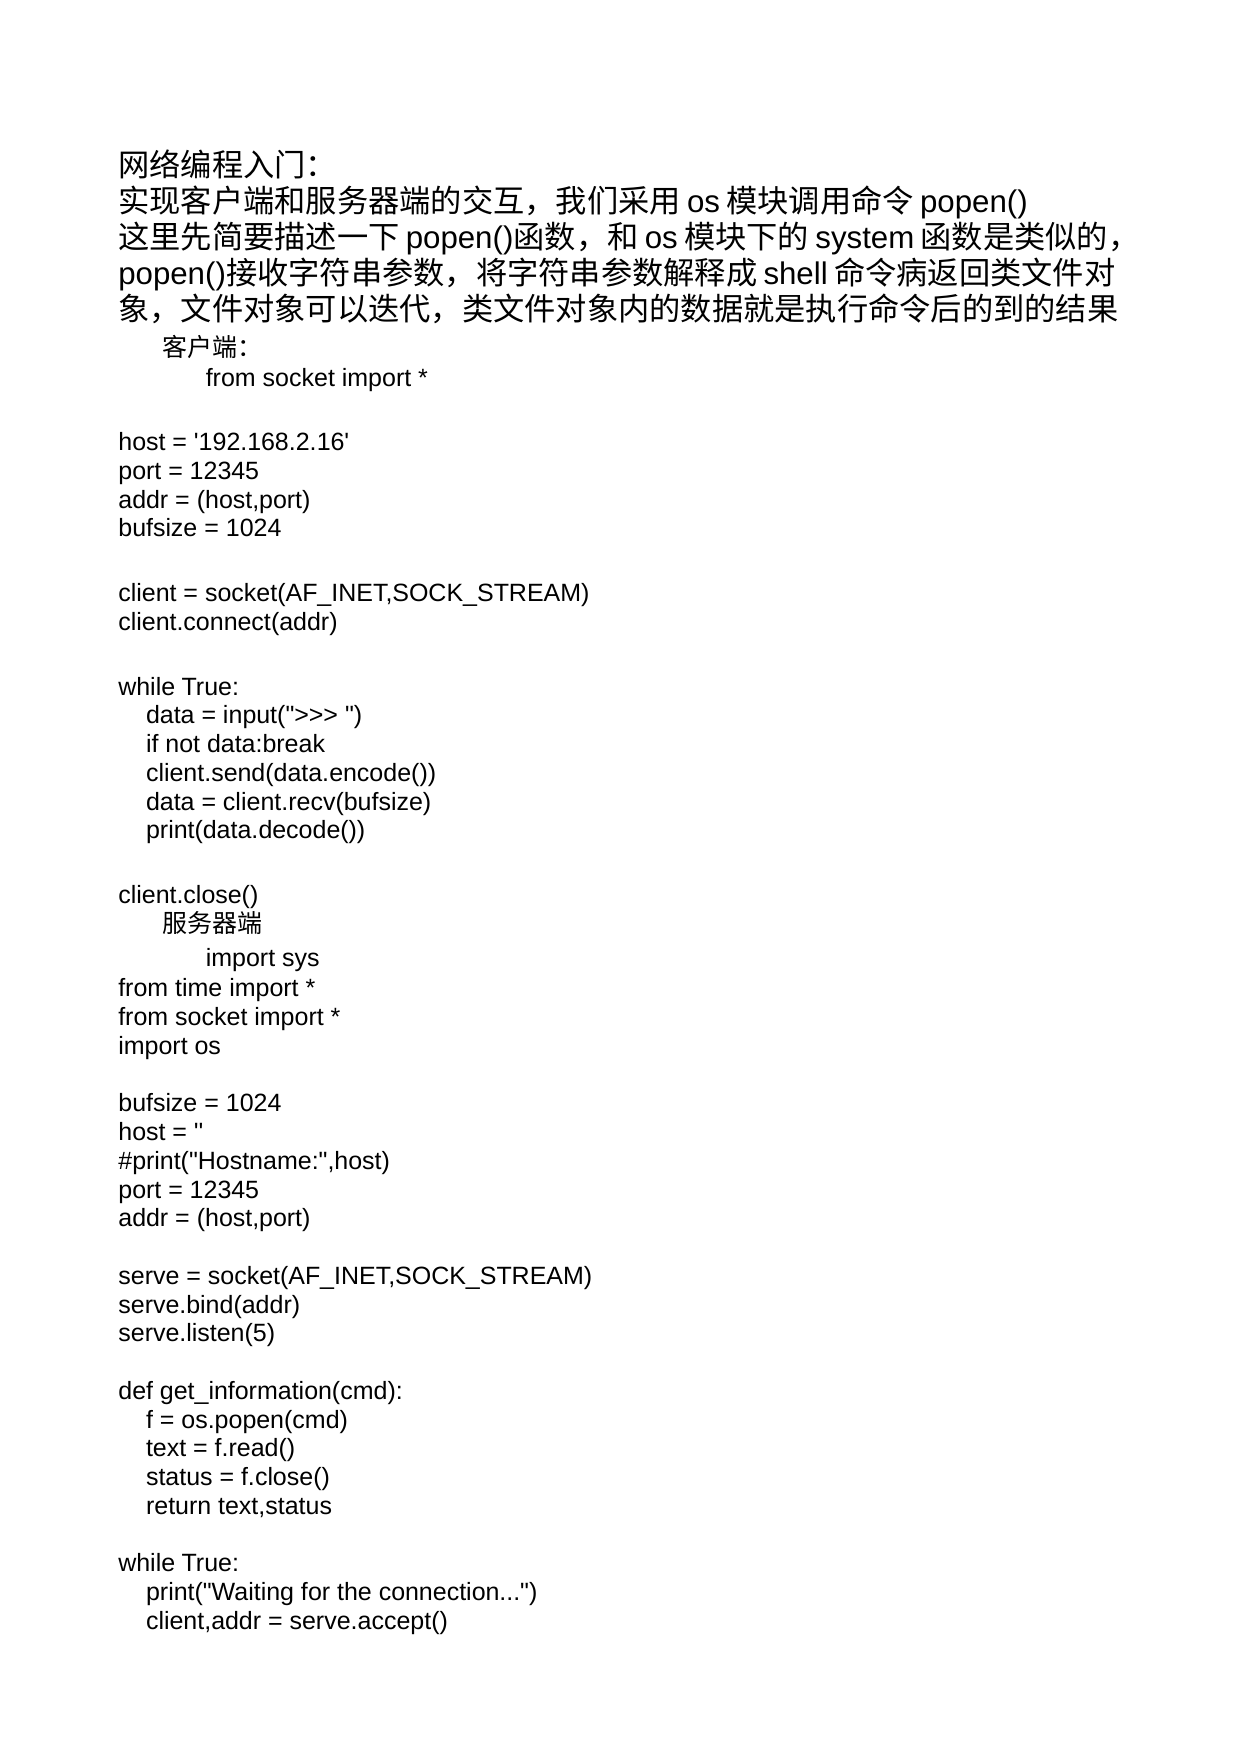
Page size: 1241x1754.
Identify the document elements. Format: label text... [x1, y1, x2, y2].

text bufsize = 1024 [118, 1088, 1122, 1117]
text serve.bind(addr) [118, 1290, 1122, 1318]
text 这里先简要描述一下popen()函数，和os模块下的system函数是类似的，popen()接收字符串参数，将字符串参数解释成shell命令病返回类文件对象，文件对象可以迭代，类文件对象内的数据就是执行命令后的到的结果 [118, 219, 1122, 327]
text client = socket(AF_INET,SOCK_STREAM) [118, 578, 1122, 607]
text import os [118, 1031, 1122, 1060]
text f = os.popen(cmd) [118, 1405, 1122, 1433]
text def get_information(cmd): [118, 1376, 1122, 1405]
text print("Waiting for the connection...") [118, 1577, 1122, 1606]
text from socket import * [118, 1002, 1122, 1031]
text addr = (host,port) [118, 485, 1122, 513]
text 网络编程入门： [118, 147, 1122, 183]
text bufsize = 1024 [118, 513, 1122, 542]
text 实现客户端和服务器端的交互，我们采用os模块调用命令popen() [118, 183, 1122, 219]
text client,addr = serve.accept() [118, 1606, 1122, 1635]
text data = client.recv(bufsize) [118, 787, 1122, 815]
text print(data.decode()) [118, 815, 1122, 844]
text addr = (host,port) [118, 1203, 1122, 1232]
text if not data:break [118, 729, 1122, 758]
text while True: [118, 672, 1122, 700]
text text = f.read() [118, 1433, 1122, 1462]
text client.close() [118, 880, 1122, 909]
text 服务器端 [118, 909, 1122, 937]
text from socket import * [118, 362, 1122, 391]
text 客户端： [118, 327, 1122, 362]
text data = input(">>> ") [118, 700, 1122, 729]
text serve.listen(5) [118, 1318, 1122, 1347]
text status = f.close() [118, 1462, 1122, 1491]
text serve = socket(AF_INET,SOCK_STREAM) [118, 1261, 1122, 1290]
text #print("Hostname:",host) [118, 1146, 1122, 1175]
text while True: [118, 1548, 1122, 1577]
text import sys [118, 937, 1122, 973]
text host = '192.168.2.16' [118, 427, 1122, 456]
text return text,status [118, 1491, 1122, 1520]
text host = '' [118, 1117, 1122, 1146]
text client.send(data.encode()) [118, 758, 1122, 787]
text client.connect(addr) [118, 607, 1122, 636]
text port = 12345 [118, 1175, 1122, 1203]
text from time import * [118, 973, 1122, 1002]
text port = 12345 [118, 456, 1122, 485]
